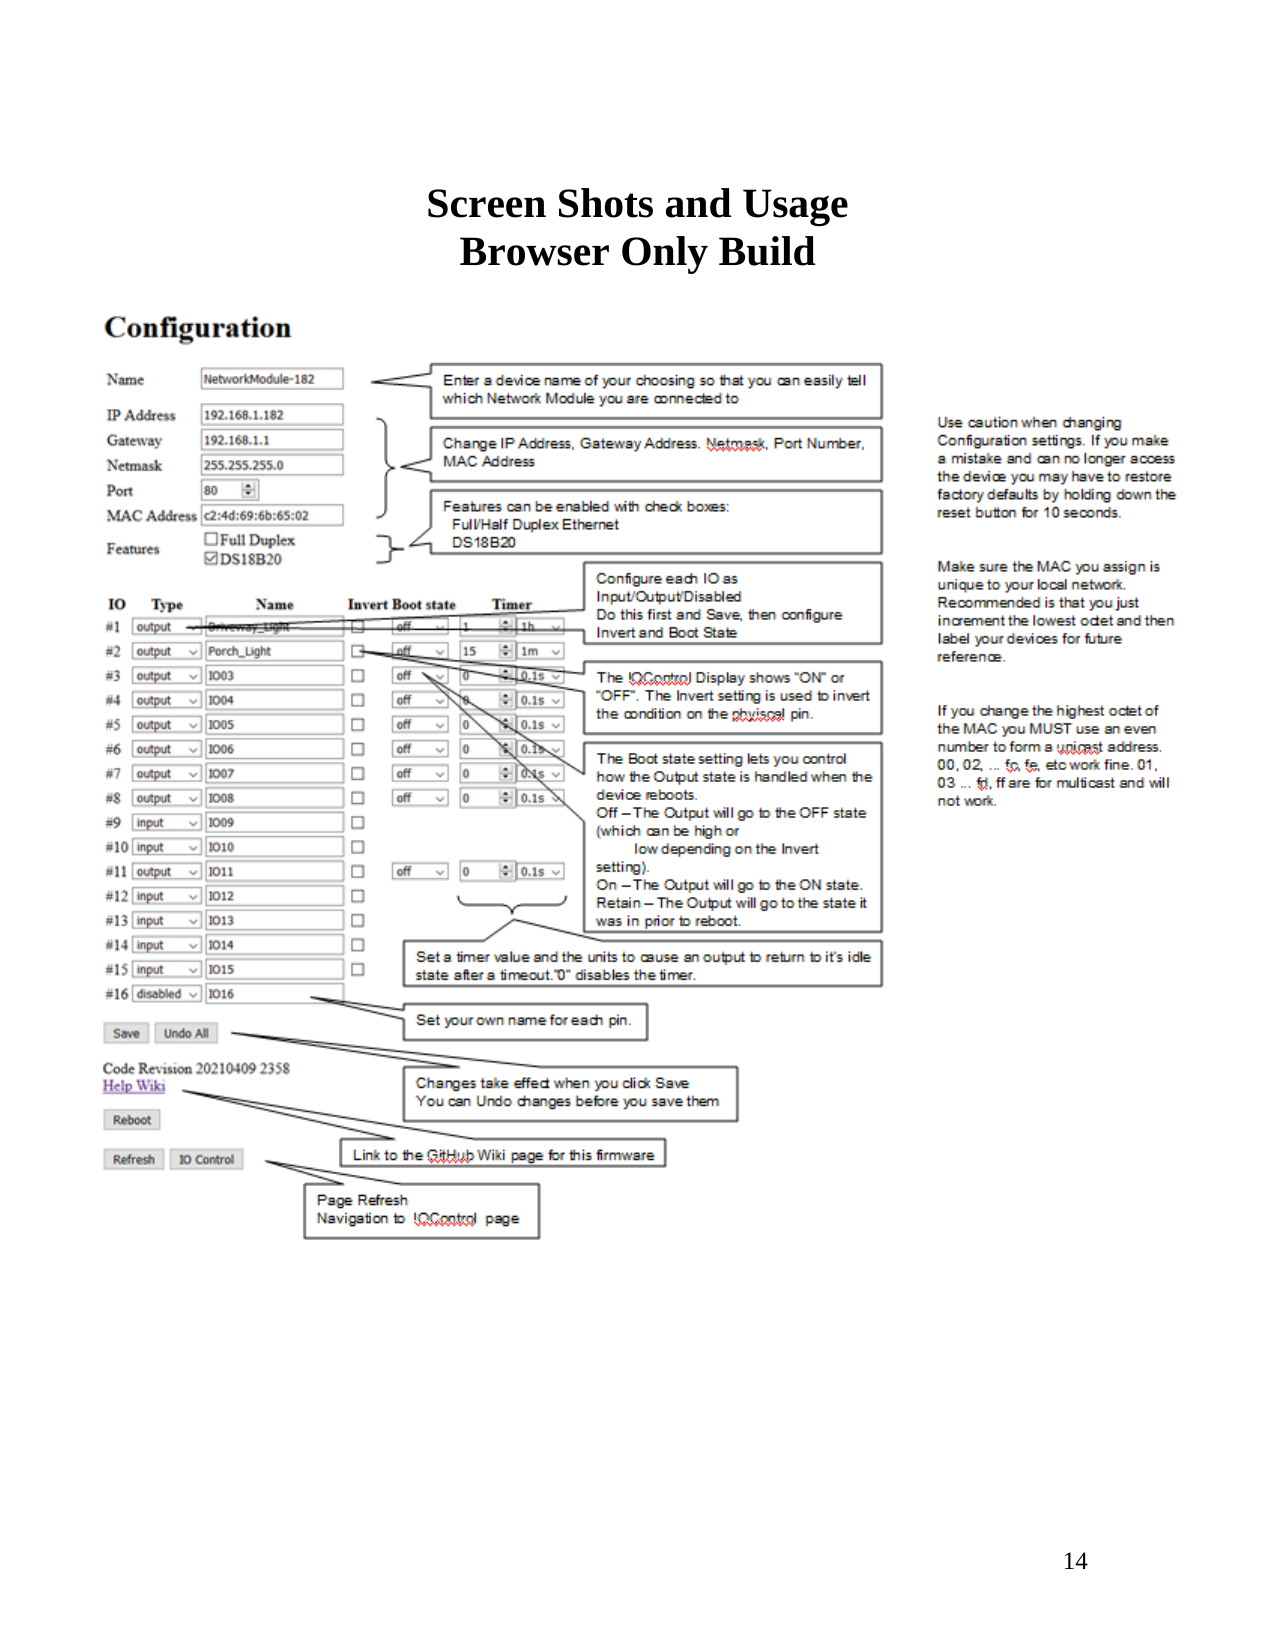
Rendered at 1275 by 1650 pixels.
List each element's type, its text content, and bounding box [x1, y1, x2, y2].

text Screen Shots and Usage [187, 179, 1087, 227]
picture [93, 303, 1193, 1255]
text Browser Only Build [187, 227, 1087, 274]
